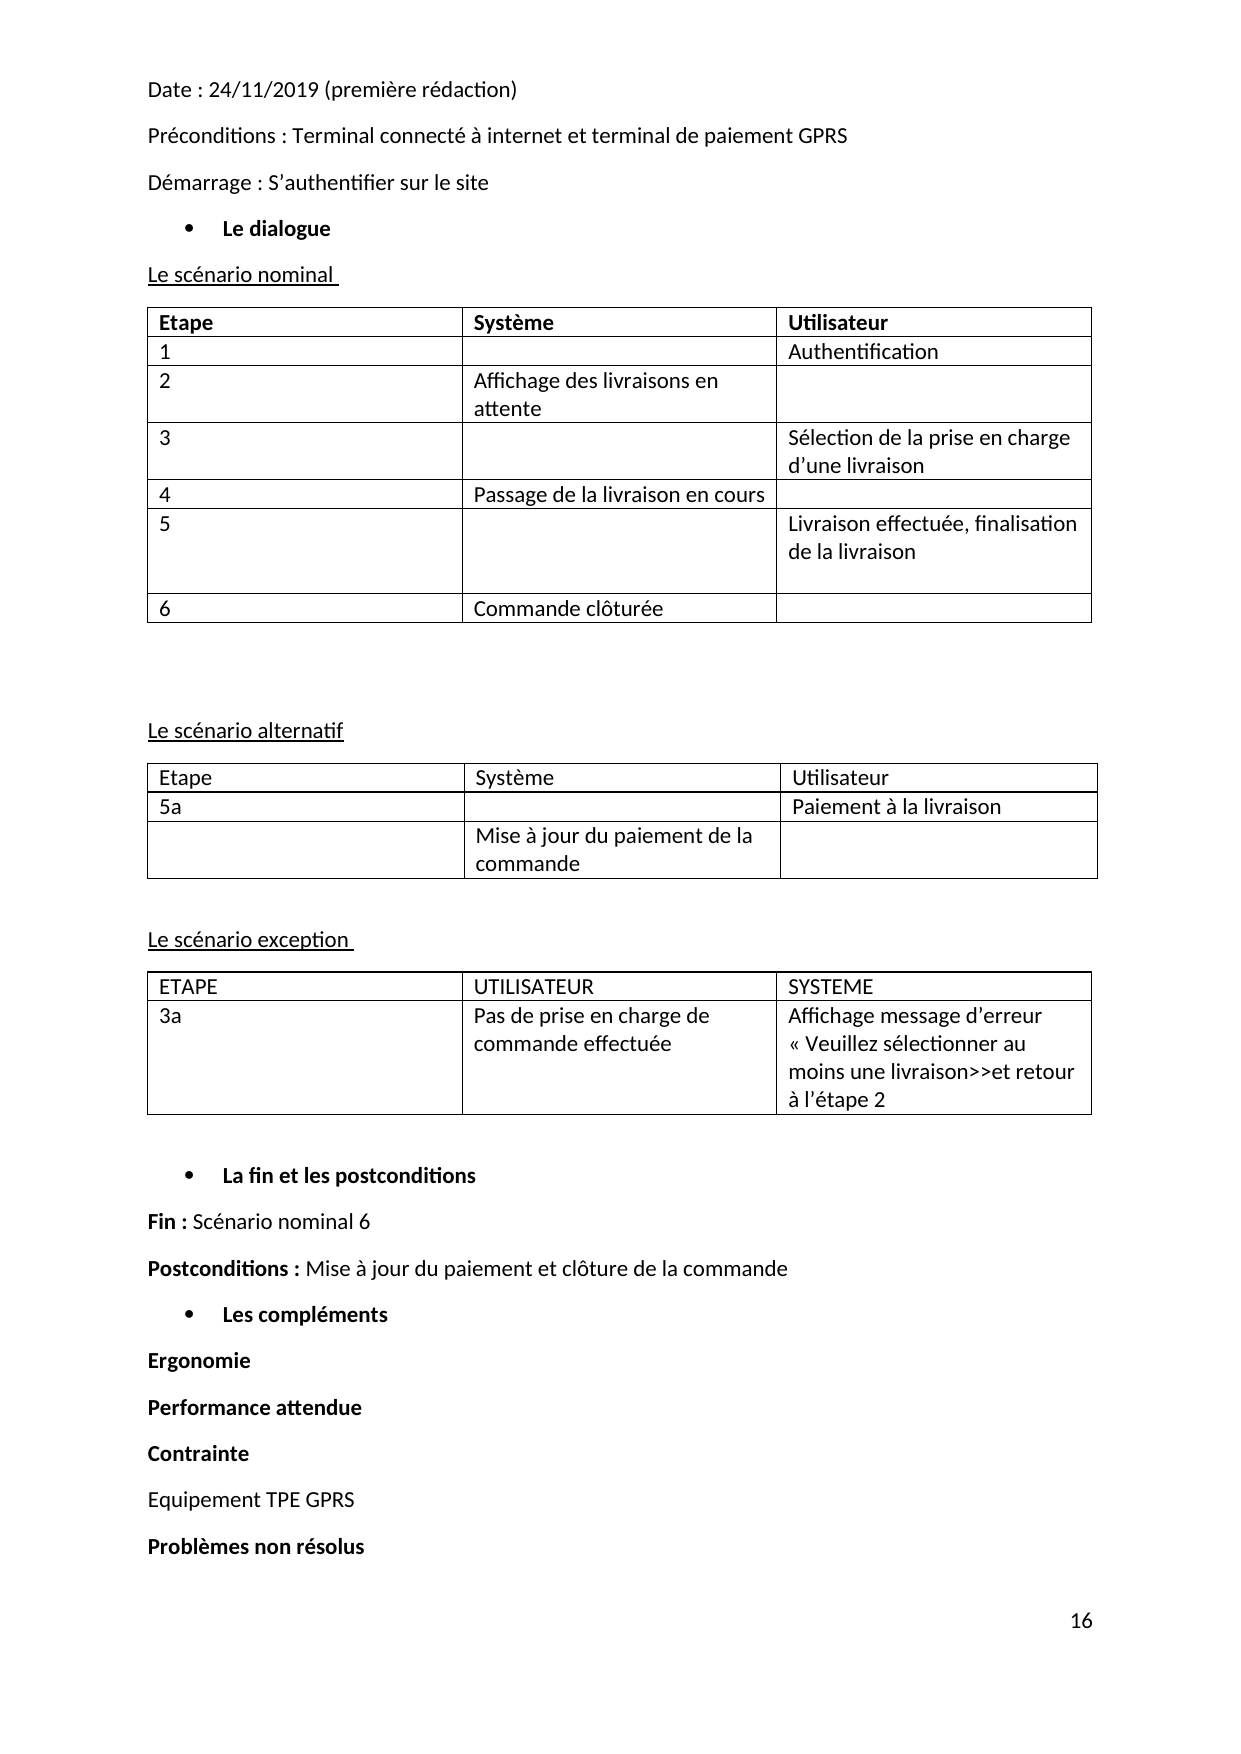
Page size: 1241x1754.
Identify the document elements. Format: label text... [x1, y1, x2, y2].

text Le scénario exception [148, 925, 1093, 953]
table_cell Mise à jour du paiement de la commande [465, 822, 780, 878]
table_cell 1 [148, 337, 462, 365]
table_cell [777, 480, 1091, 508]
table_cell 3 [148, 423, 462, 479]
list Le dialogue [185, 214, 1093, 242]
text Problèmes non résolus [148, 1532, 1093, 1560]
table_cell Livraison effectuée, finalisation de la livraison [777, 509, 1091, 593]
table_header Utilisateur [781, 764, 1097, 791]
table_cell Sélection de la prise en charge d’une livraison [777, 423, 1091, 479]
table_cell [463, 337, 776, 365]
table_cell [781, 822, 1097, 878]
table_header Etape [148, 764, 464, 791]
table_cell Pas de prise en charge de commande effectuée [463, 1001, 776, 1113]
text Démarrage : S’authentifier sur le site [148, 168, 1093, 196]
table_cell 5a [148, 793, 464, 821]
text Contrainte [148, 1439, 1093, 1467]
table_cell Authentification [777, 337, 1091, 365]
table_header Etape [148, 308, 462, 336]
text Ergonomie [148, 1346, 1093, 1374]
text Equipement TPE GPRS [148, 1485, 1093, 1513]
table_cell 2 [148, 366, 462, 422]
text Le scénario alternatif [148, 716, 1093, 744]
text Date : 24/11/2019 (première rédaction) [148, 75, 1093, 103]
table_header SYSTEME [777, 973, 1091, 1000]
table_cell Passage de la livraison en cours [463, 480, 776, 508]
table_header ETAPE [148, 973, 462, 1000]
table_header Système [463, 308, 776, 336]
table_cell Paiement à la livraison [781, 793, 1097, 821]
table_cell 4 [148, 480, 462, 508]
table_cell [777, 594, 1091, 622]
list Les compléments [185, 1300, 1093, 1328]
table_header Système [465, 764, 780, 791]
text Postconditions : Mise à jour du paiement et clôture de la commande [148, 1254, 1093, 1282]
table_cell Affichage des livraisons en attente [463, 366, 776, 422]
table_cell [463, 423, 776, 479]
text Performance attendue [148, 1393, 1093, 1421]
table_cell [465, 793, 780, 821]
table_header Utilisateur [777, 308, 1091, 336]
table_cell [148, 822, 464, 878]
table_cell 3a [148, 1001, 462, 1113]
list La fin et les postconditions [185, 1161, 1093, 1189]
text Fin : Scénario nominal 6 [148, 1207, 1093, 1235]
table_cell Affichage message d’erreur « Veuillez sélectionner au moins une livraison>>et retour à l’étape 2 [777, 1001, 1091, 1113]
table_header UTILISATEUR [463, 973, 776, 1000]
table_cell Commande clôturée [463, 594, 776, 622]
table_cell [777, 366, 1091, 422]
text Le scénario nominal [148, 260, 1093, 288]
table_cell 5 [148, 509, 462, 593]
table_cell 6 [148, 594, 462, 622]
text Préconditions : Terminal connecté à internet et terminal de paiement GPRS [148, 121, 1093, 149]
table_cell [463, 509, 776, 593]
